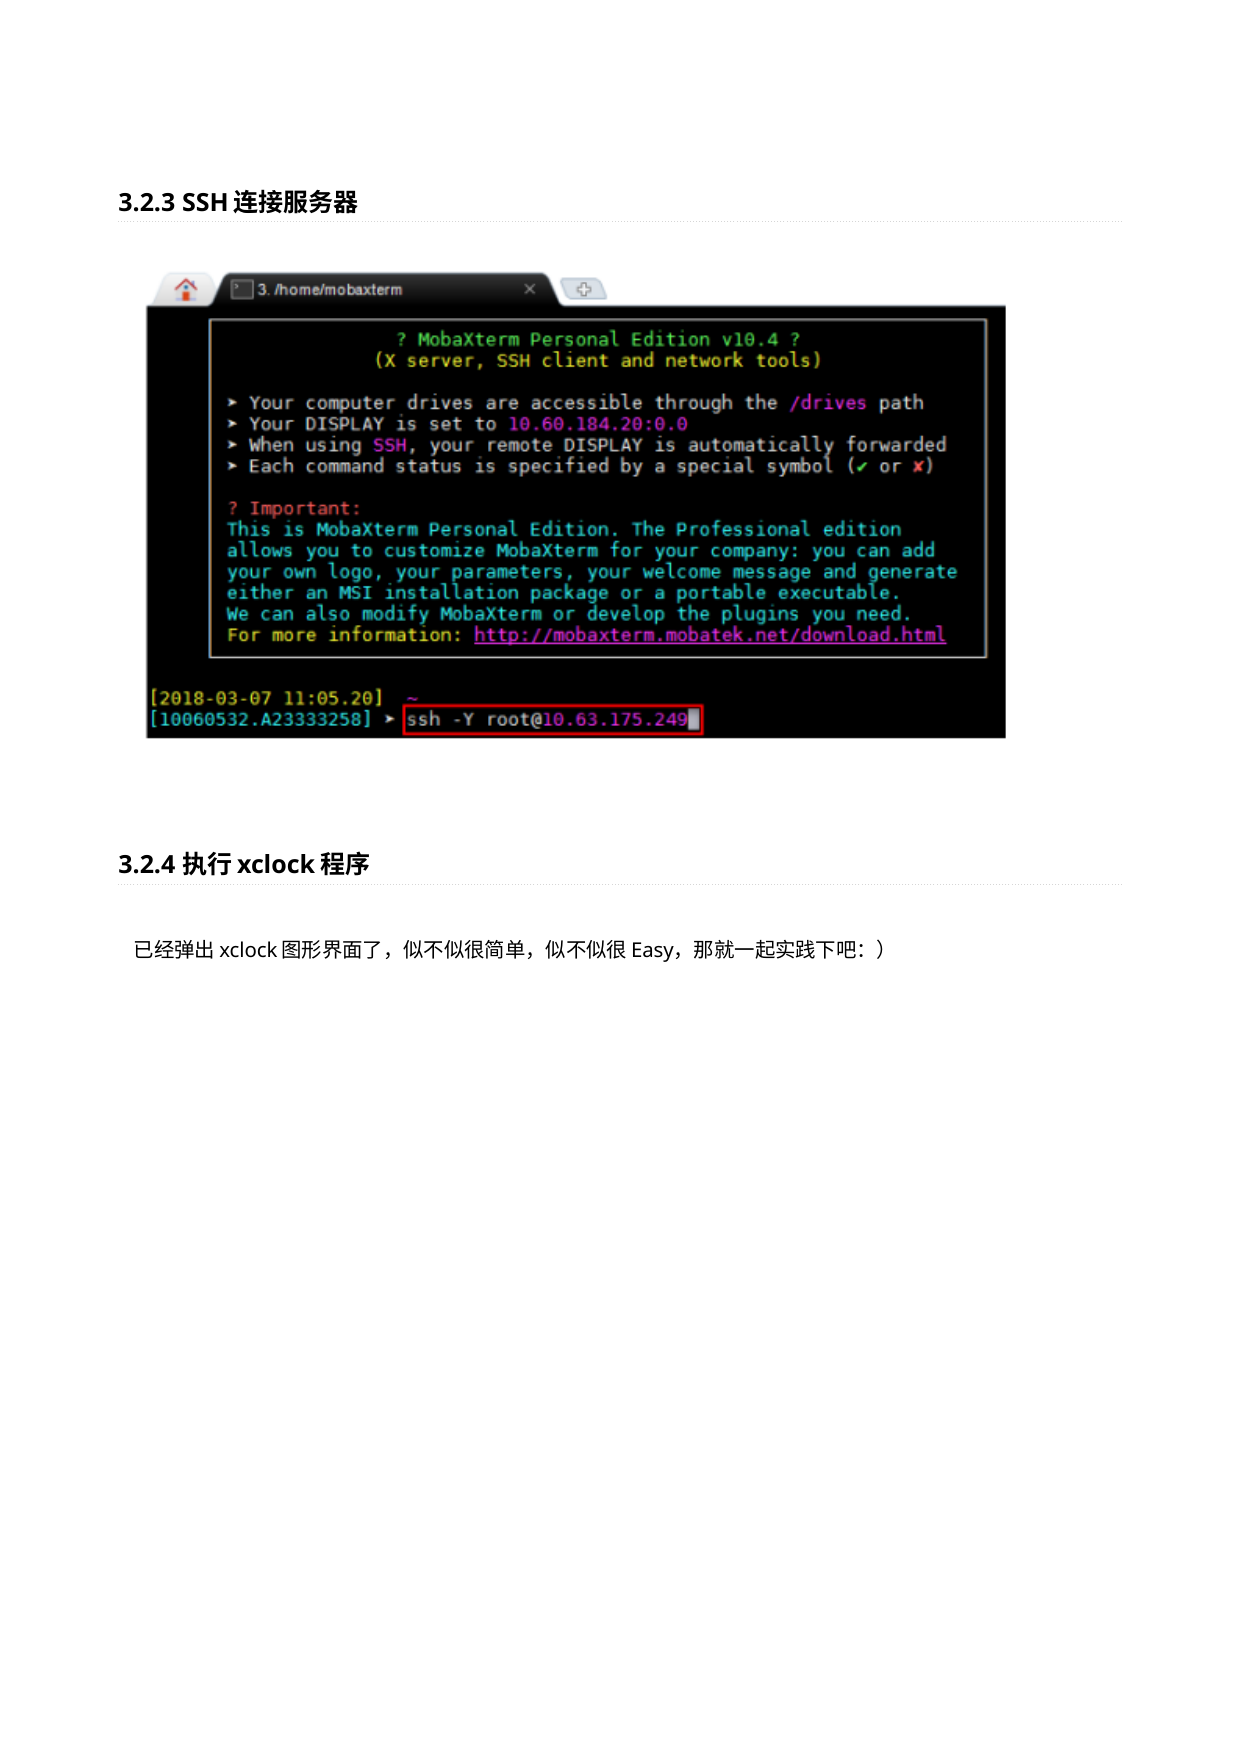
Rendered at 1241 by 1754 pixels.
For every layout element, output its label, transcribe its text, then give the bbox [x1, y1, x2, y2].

subtitle 3.2.3 SSH连接服务器 [118, 182, 1122, 222]
subtitle 3.2.4 执行xclock程序 [118, 845, 1122, 884]
text 已经弹出xclock图形界面了，似不似很简单，似不似很Easy，那就一起实践下吧：） [134, 934, 1106, 963]
picture [140, 271, 1006, 740]
